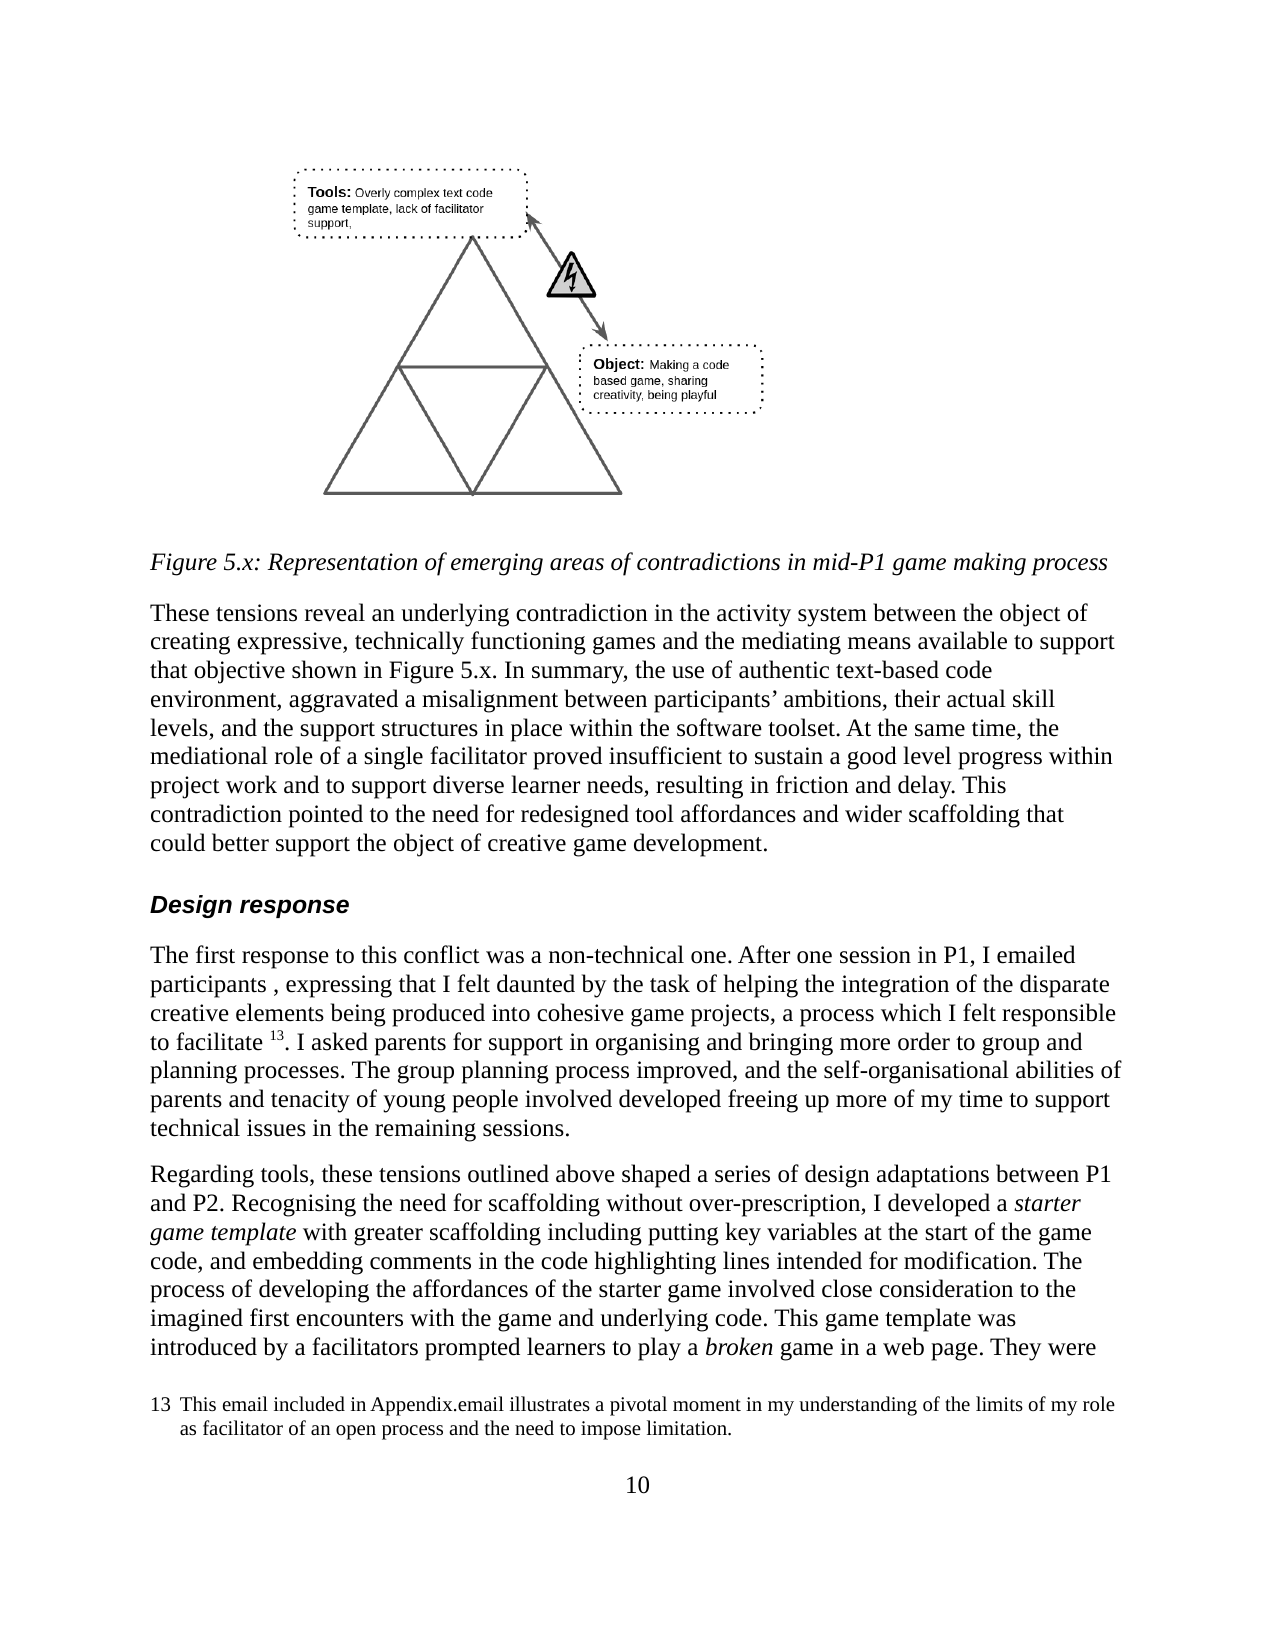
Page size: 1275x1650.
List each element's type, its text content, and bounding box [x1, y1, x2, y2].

text This email included in Appendix.email illustrates a pivotal moment in my understanding of the limits of my role as facilitator of an open process and the need to impose limitation. [150, 1392, 1125, 1440]
text The first response to this conflict was a non-technical one. After one session in P1, I emailed participants , expressing that I felt daunted by the task of helping the integration of the disparate creative elements being produced into cohesive game projects, a process which I felt responsible to facilitate . I asked parents for support in organising and bringing more order to group and planning processes. The group planning process improved, and the self-organisational abilities of parents and tenacity of young people involved developed freeing up more of my time to support technical issues in the remaining sessions. [150, 940, 1125, 1142]
text Regarding tools, these tensions outlined above shaped a series of design adaptations between P1 and P2. Recognising the need for scaffolding without over-prescription, I developed a starter game template with greater scaffolding including putting key variables at the start of the game code, and embedding comments in the code highlighting lines intended for modification. The process of developing the affordances of the starter game involved close consideration to the imagined first encounters with the game and underlying code. This game template was introduced by a facilitators prompted learners to play a broken game in a web page. They were [150, 1159, 1125, 1361]
text These tensions reveal an underlying contradiction in the activity system between the object of creating expressive, technically functioning games and the mediating means available to support that objective shown in Figure 5.x. In summary, the use of authentic text-based code environment, aggravated a misalignment between participants’ ambitions, their actual skill levels, and the support structures in place within the software toolset. At the same time, the mediational role of a single facilitator proved insufficient to sustain a good level progress within project work and to support diverse learner needs, resulting in friction and delay. This contradiction pointed to the need for redesigned tool affordances and wider scaffolding that could better support the object of creative game development. [150, 598, 1125, 856]
text Figure 5.x: Representation of emerging areas of contradictions in mid-P1 game making process [150, 547, 1125, 576]
subtitle Design response [150, 890, 1125, 919]
picture [150, 150, 882, 535]
